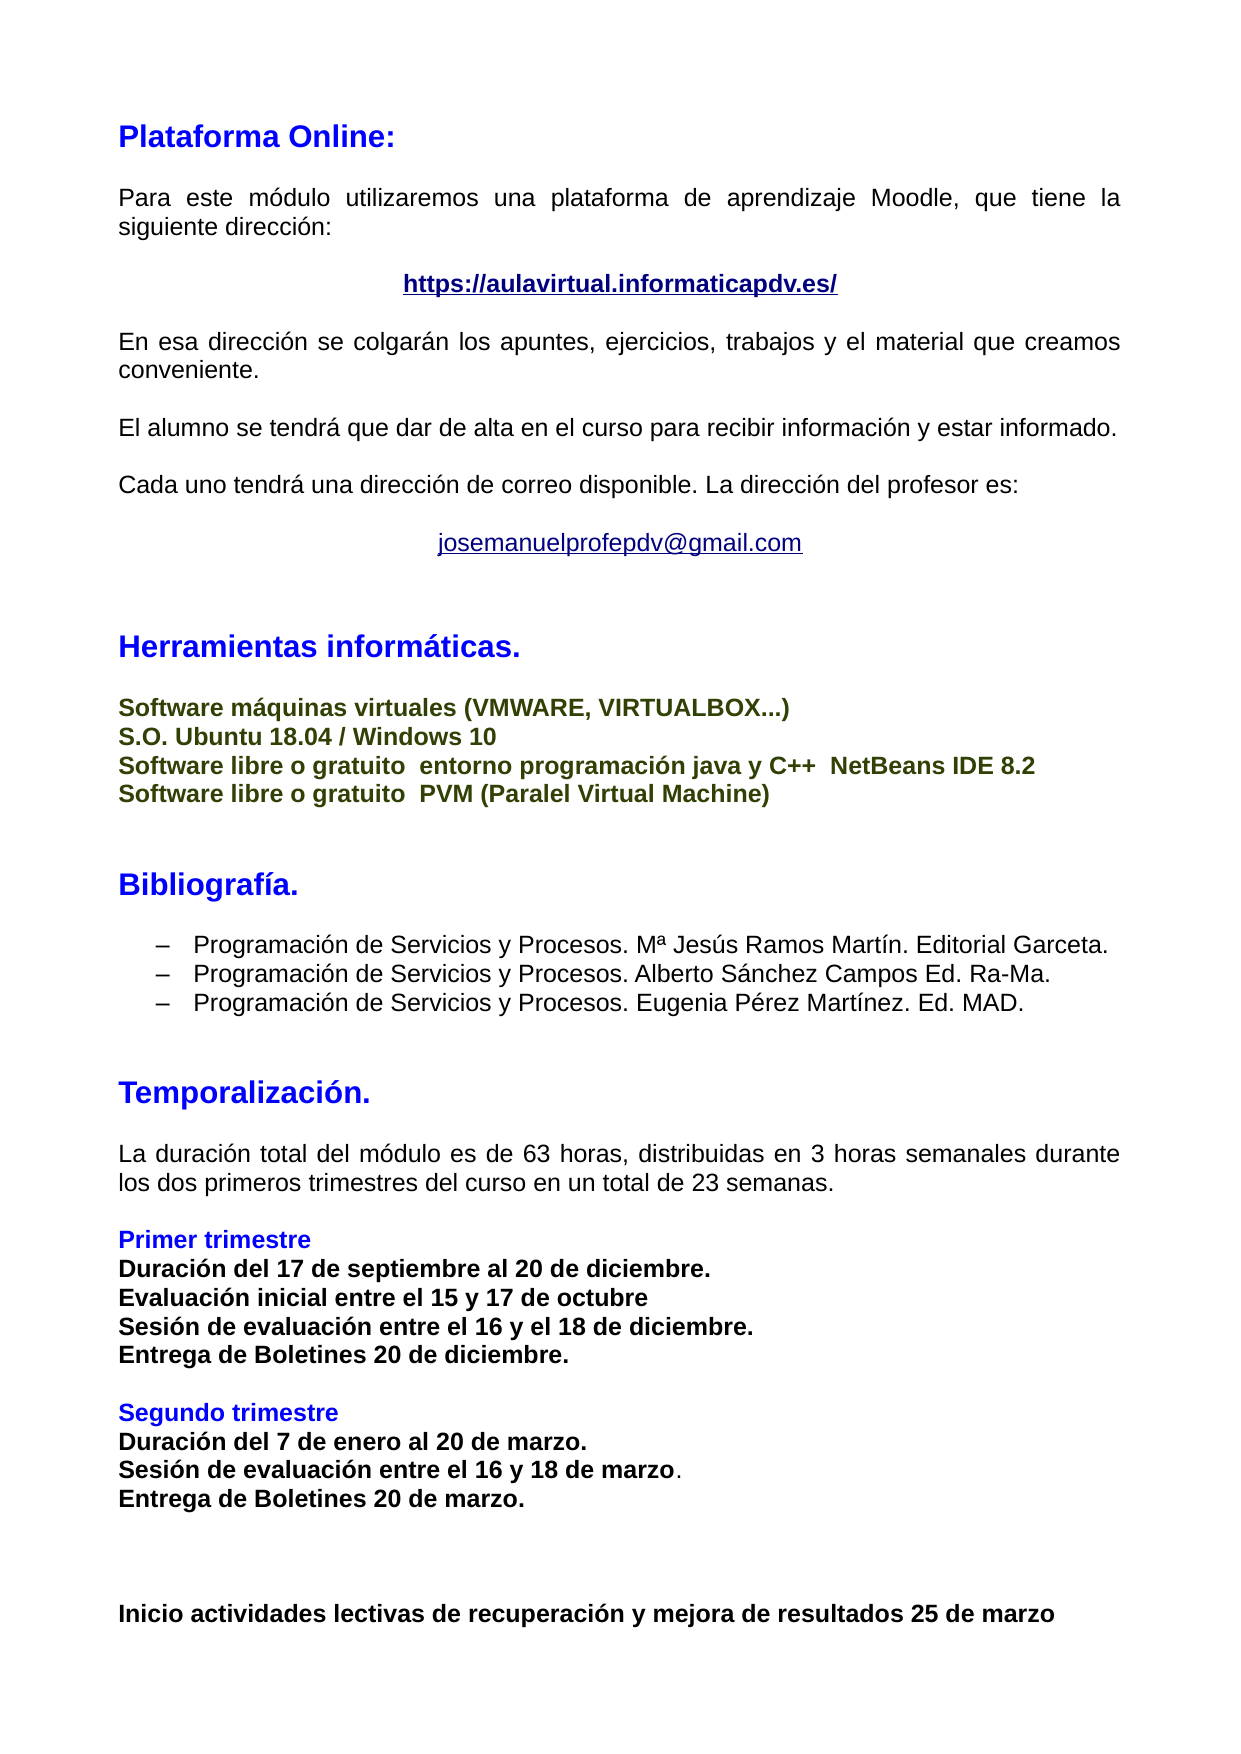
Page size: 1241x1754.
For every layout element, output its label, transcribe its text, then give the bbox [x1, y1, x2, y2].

text Temporalización. [118, 1074, 1122, 1110]
text Entrega de Boletines 20 de marzo. [118, 1484, 1122, 1513]
list Programación de Servicios y Procesos. Eugenia Pérez Martínez. Ed. MAD. [156, 988, 1122, 1017]
list Programación de Servicios y Procesos. Alberto Sánchez Campos Ed. Ra-Ma. [156, 959, 1122, 988]
text Software libre o gratuito PVM (Paralel Virtual Machine) [118, 779, 1122, 808]
text Para este módulo utilizaremos una plataforma de aprendizaje Moodle, que tiene la siguiente dirección: [118, 183, 1122, 240]
text https://aulavirtual.informaticapdv.es/ [118, 269, 1122, 298]
text Sesión de evaluación entre el 16 y el 18 de diciembre. [118, 1312, 1122, 1340]
text Segundo trimestre [118, 1398, 1122, 1427]
text Duración del 7 de enero al 20 de marzo. [118, 1427, 1122, 1455]
text Primer trimestre [118, 1225, 1122, 1254]
list Programación de Servicios y Procesos. Mª Jesús Ramos Martín. Editorial Garceta. [156, 930, 1122, 959]
text El alumno se tendrá que dar de alta en el curso para recibir información y estar informado. [118, 413, 1122, 442]
text Bibliografía. [118, 866, 1122, 902]
text S.O. Ubuntu 18.04 / Windows 10 [118, 722, 1122, 751]
text Sesión de evaluación entre el 16 y 18 de marzo. [118, 1455, 1122, 1484]
text Duración del 17 de septiembre al 20 de diciembre. [118, 1254, 1122, 1283]
text josemanuelprofepdv@gmail.com [118, 528, 1122, 557]
text Evaluación inicial entre el 15 y 17 de octubre [118, 1283, 1122, 1312]
text Inicio actividades lectivas de recuperación y mejora de resultados 25 de marzo [118, 1599, 1122, 1628]
text La duración total del módulo es de 63 horas, distribuidas en 3 horas semanales durante los dos primeros trimestres del curso en un total de 23 semanas. [118, 1139, 1122, 1197]
text Cada uno tendrá una dirección de correo disponible. La dirección del profesor es: [118, 470, 1122, 499]
text Herramientas informáticas. [118, 628, 1122, 664]
text Plataforma Online: [118, 118, 1122, 154]
text En esa dirección se colgarán los apuntes, ejercicios, trabajos y el material que creamos conveniente. [118, 327, 1122, 384]
text Entrega de Boletines 20 de diciembre. [118, 1340, 1122, 1369]
text Software máquinas virtuales (VMWARE, VIRTUALBOX...) [118, 693, 1122, 722]
text Software libre o gratuito entorno programación java y C++ NetBeans IDE 8.2 [118, 751, 1122, 779]
